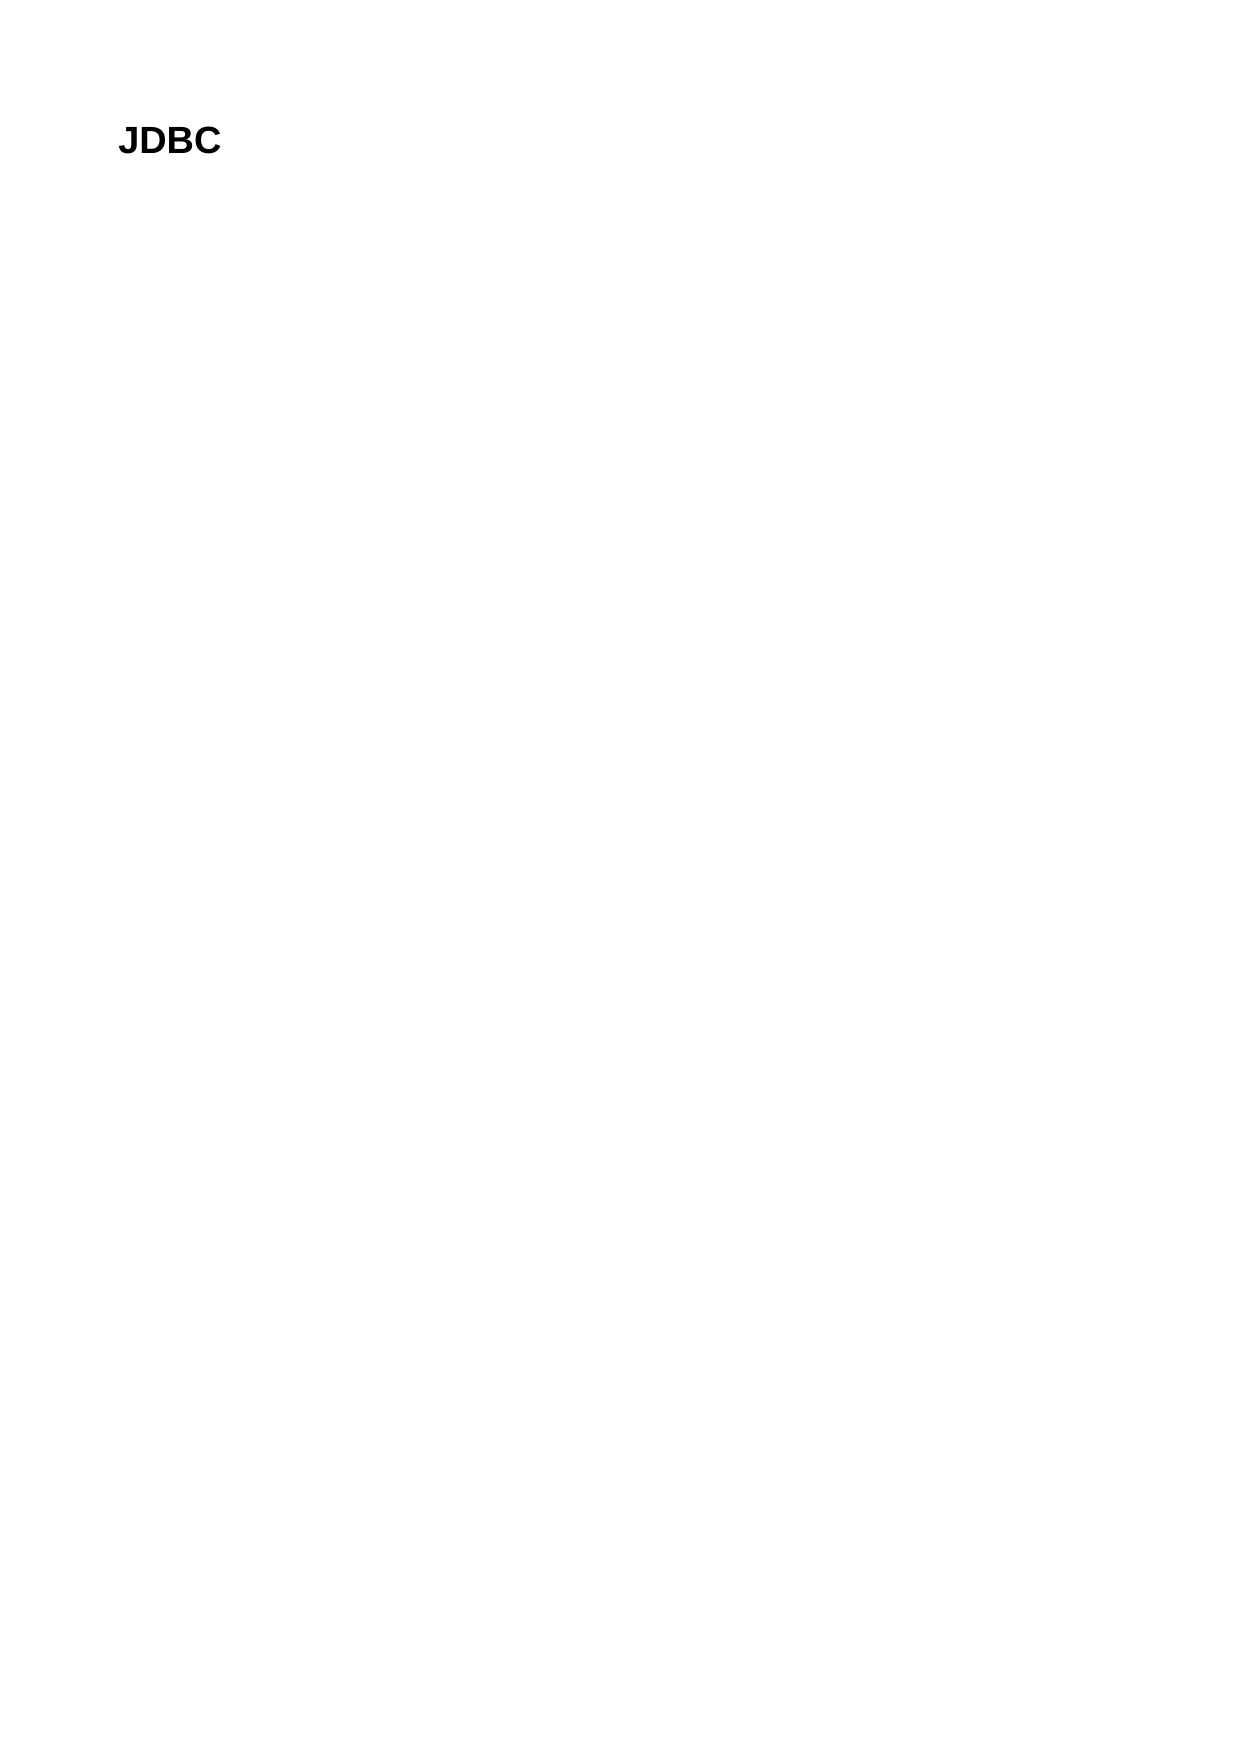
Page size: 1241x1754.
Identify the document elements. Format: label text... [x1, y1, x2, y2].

subtitle JDBC [118, 118, 1122, 162]
